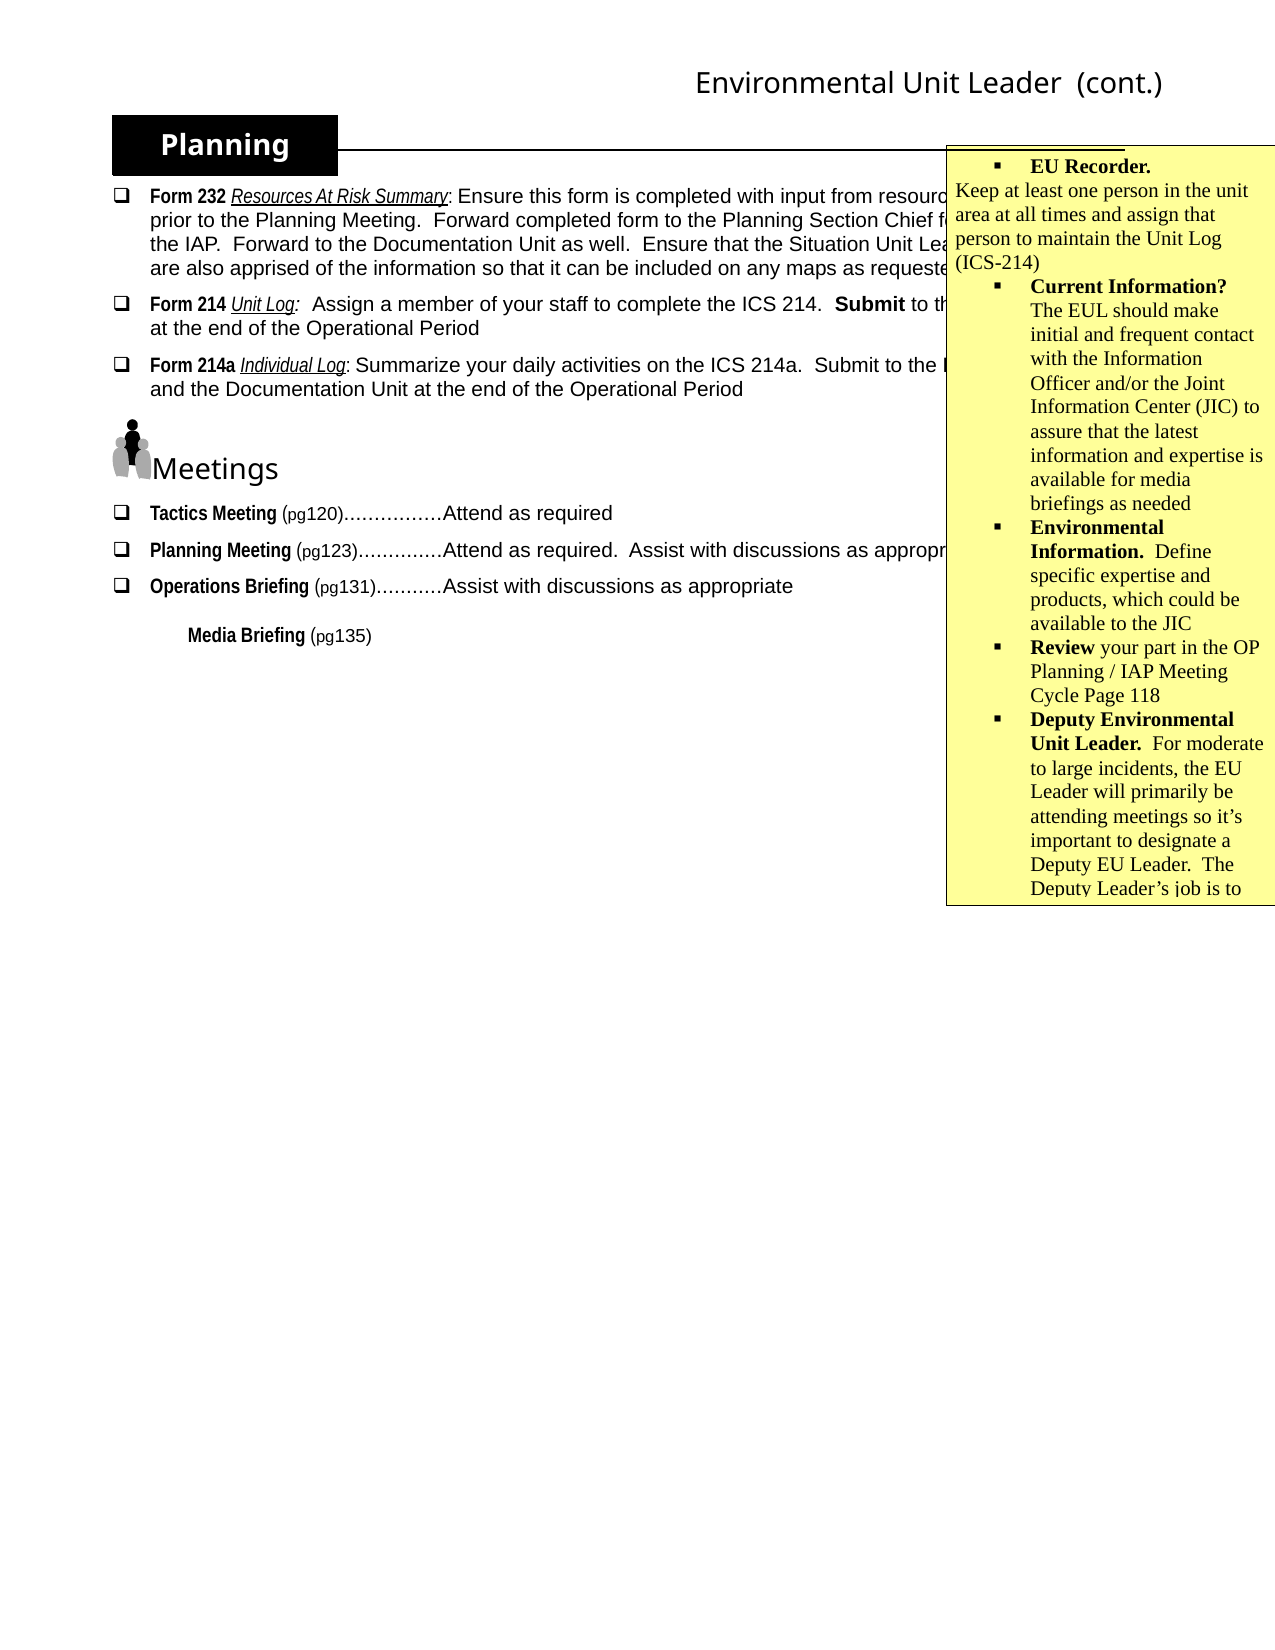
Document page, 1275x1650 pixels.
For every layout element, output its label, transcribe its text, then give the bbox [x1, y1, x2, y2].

list Keep at least one person in the unit area at all times and assign that person to maintain the Unit Log (ICS-214) [955, 178, 1266, 274]
list EU Recorder. [993, 154, 1266, 178]
list Planning Meeting (pg123) Attend as required. Assist with discussions as appropriate [112, 537, 946, 561]
text Media Briefing (pg135) Attend as required [112, 623, 946, 671]
list Environmental Information. Define specific expertise and products, which could be available to the JIC [993, 515, 1266, 635]
text Meetings [112, 419, 946, 488]
list Form 214a Individual Log: Summarize your daily activities on the ICS 214a. Submit to the Planning Section Chief and the Documentation Unit at the end of the Operational Period [112, 352, 946, 400]
list Tactics Meeting (pg120) Attend as required [112, 501, 946, 525]
text Products [338, 151, 946, 171]
list Review your part in the OP Planning / IAP Meeting Cycle Page 118 [993, 635, 1266, 707]
list Form 214 Unit Log: Assign a member of your staff to complete the ICS 214. Submit to the Documentation Unit at the end of the Operational Period [112, 292, 946, 340]
text Products [338, 131, 1162, 149]
list Operations Briefing (pg131) Assist with discussions as appropriate [112, 574, 946, 598]
list Deputy Environmental Unit Leader. For moderate to large incidents, the EU Leader will primarily be attending meetings so it’s important to designate a Deputy EU Leader. The Deputy Leader’s job is to stay in the Environmental Unit and ensure that assignments made by the Leader are carried out, and complete other duties as assigned by the Leader [993, 707, 1266, 896]
list Form 232 Resources At Risk Summary: Ensure this form is completed with input from resource trustees. Update prior to the Planning Meeting. Forward completed form to the Planning Section Chief for possible inclusion in the IAP. Forward to the Documentation Unit as well. Ensure that the Situation Unit Leader and GIS Specialist are also apprised of the information so that it can be included on any maps as requested [112, 183, 946, 279]
list Current Information? The EUL should make initial and frequent contact with the Information Officer and/or the Joint Information Center (JIC) to assure that the latest information and expertise is available for media briefings as needed [993, 274, 1266, 515]
